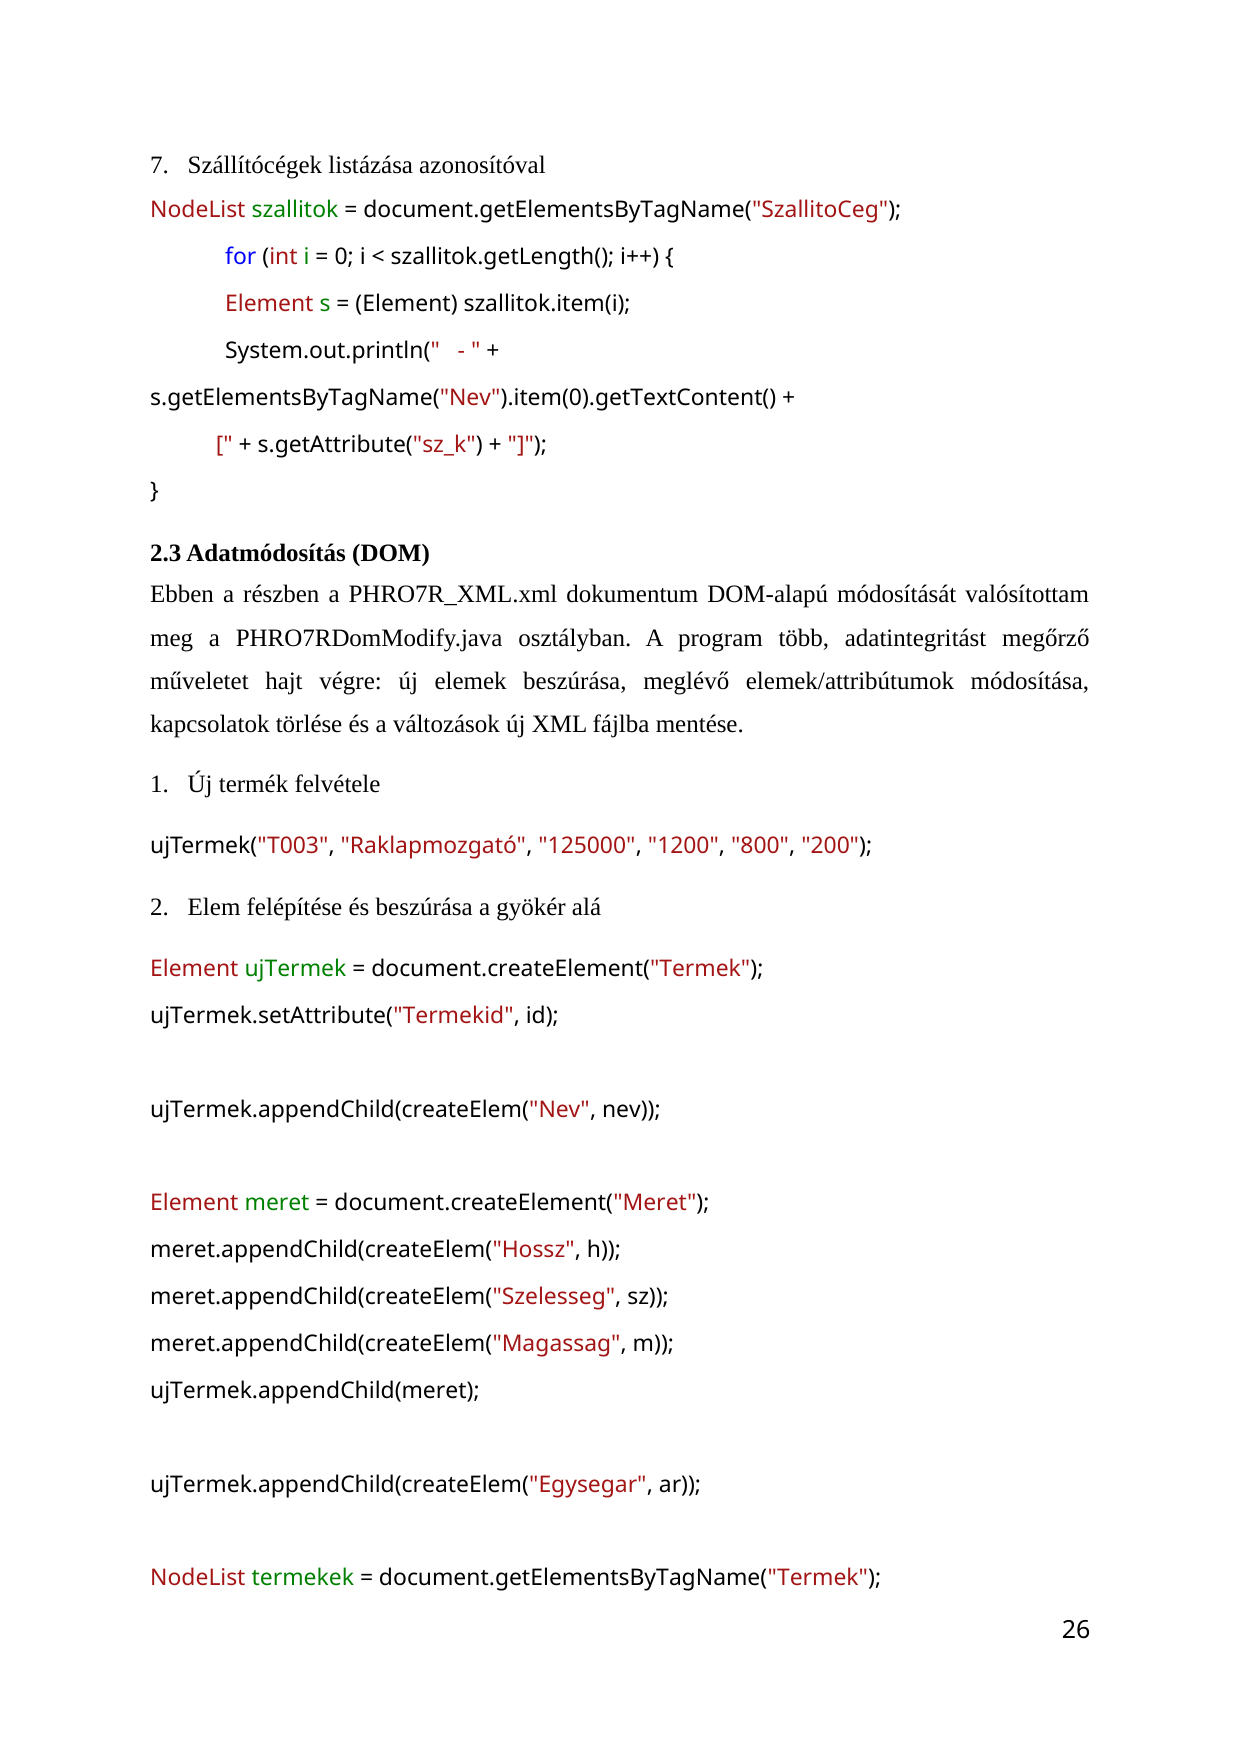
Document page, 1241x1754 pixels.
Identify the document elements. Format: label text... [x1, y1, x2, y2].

list Elem felépítése és beszúrása a gyökér alá [150, 892, 1090, 921]
list Szállítócégek listázása azonosítóval [150, 150, 1090, 179]
text ujTermek.appendChild(createElem("Egysegar", ar)); [150, 1467, 1090, 1499]
text ujTermek("T003", "Raklapmozgató", "125000", "1200", "800", "200"); [150, 828, 1090, 860]
text meret.appendChild(createElem("Hossz", h)); [150, 1233, 1090, 1264]
list Új termék felvétele [150, 769, 1090, 797]
text ujTermek.appendChild(createElem("Nev", nev)); [150, 1092, 1090, 1124]
text Element ujTermek = document.createElement("Termek"); [150, 952, 1090, 983]
text System.out.println(" - " + s.getElementsByTagName("Nev").item(0).getTextContent() + [150, 334, 1090, 412]
text Ebben a részben a PHRO7R_XML.xml dokumentum DOM-alapú módosítását valósítottam meg a PHRO7RDomModify.java osztályban. A program több, adatintegritást megőrző műveletet hajt végre: új elemek beszúrása, meglévő elemek/attribútumok módosítása, kapcsolatok törlése és a változások új XML fájlba mentése. [150, 579, 1090, 738]
text } [150, 474, 1090, 506]
text meret.appendChild(createElem("Szelesseg", sz)); [150, 1280, 1090, 1311]
text Element meret = document.createElement("Meret"); [150, 1186, 1090, 1217]
text NodeList szallitok = document.getElementsByTagName("SzallitoCeg"); [150, 193, 1090, 224]
text meret.appendChild(createElem("Magassag", m)); [150, 1327, 1090, 1358]
text Element s = (Element) szallitok.item(i); [150, 287, 1090, 318]
subtitle 2.3 Adatmódosítás (DOM) [150, 538, 1090, 567]
text [" + s.getAttribute("sz_k") + "]"); [150, 427, 1090, 459]
text NodeList termekek = document.getElementsByTagName("Termek"); [150, 1561, 1090, 1592]
text ujTermek.appendChild(meret); [150, 1374, 1090, 1405]
text for (int i = 0; i < szallitok.getLength(); i++) { [150, 240, 1090, 271]
text ujTermek.setAttribute("Termekid", id); [150, 999, 1090, 1030]
